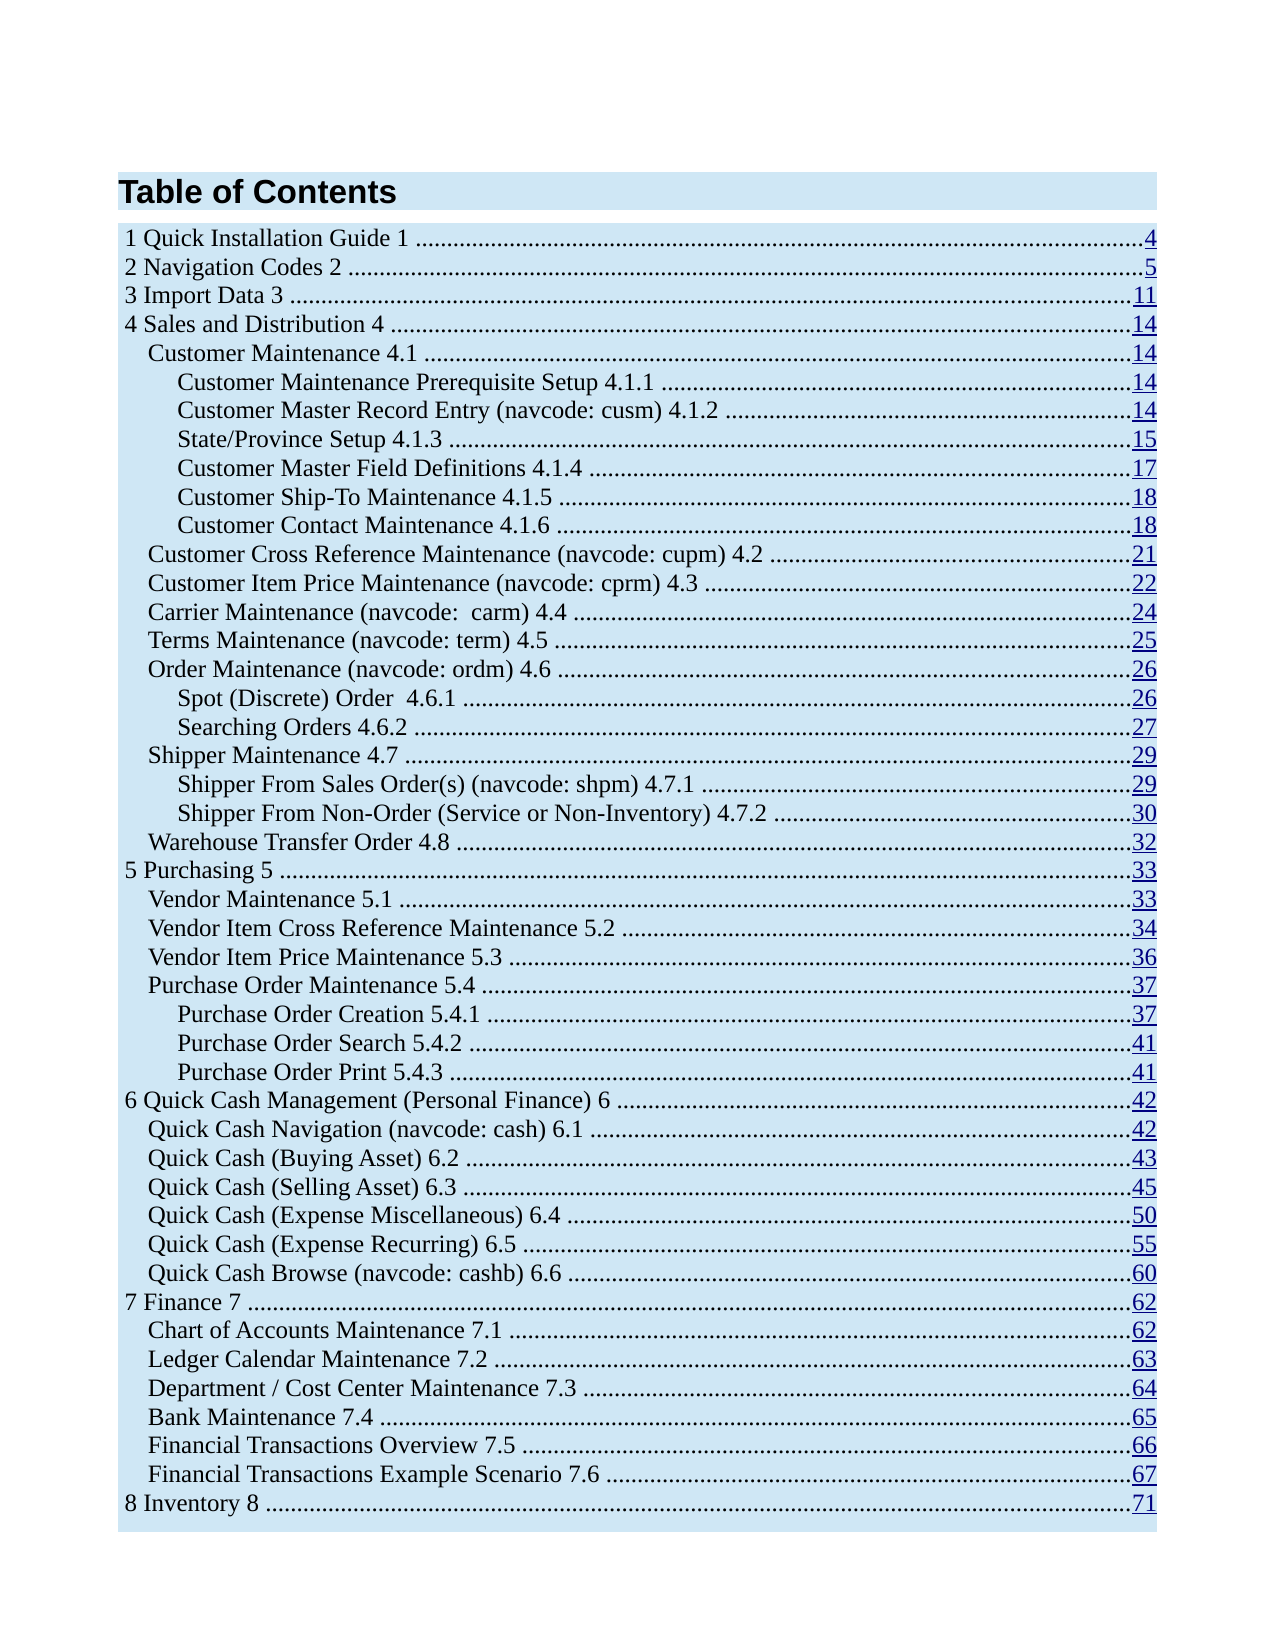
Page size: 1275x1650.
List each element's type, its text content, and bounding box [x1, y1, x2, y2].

text Terms Maintenance (navcode: term) 4.5 25 [148, 625, 1157, 654]
text Warehouse Transfer Order 4.8 32 [148, 827, 1157, 855]
text Vendor Item Price Maintenance 5.3 36 [148, 942, 1157, 970]
text 6 Quick Cash Management (Personal Finance) 6 42 [118, 1085, 1157, 1114]
text Ledger Calendar Maintenance 7.2 63 [148, 1344, 1157, 1373]
text Purchase Order Print 5.4.3 41 [177, 1057, 1157, 1085]
text State/Province Setup 4.1.3 15 [177, 424, 1157, 453]
text Shipper From Sales Order(s) (navcode: shpm) 4.7.1 29 [177, 769, 1157, 798]
text Customer Maintenance 4.1 14 [148, 338, 1157, 367]
text Shipper From Non-Order (Service or Non-Inventory) 4.7.2 30 [177, 798, 1157, 827]
text 3 Import Data 3 11 [118, 280, 1157, 309]
text Vendor Maintenance 5.1 33 [148, 884, 1157, 913]
text Financial Transactions Overview 7.5 66 [148, 1430, 1157, 1459]
text 5 Purchasing 5 33 [118, 855, 1157, 884]
text Chart of Accounts Maintenance 7.1 62 [148, 1315, 1157, 1344]
subtitle Table of Contents [118, 172, 1157, 210]
text Purchase Order Creation 5.4.1 37 [177, 999, 1157, 1028]
text Spot (Discrete) Order 4.6.1 26 [177, 683, 1157, 712]
text Quick Cash Navigation (navcode: cash) 6.1 42 [148, 1114, 1157, 1143]
text Department / Cost Center Maintenance 7.3 64 [148, 1373, 1157, 1402]
text Quick Cash (Expense Miscellaneous) 6.4 50 [148, 1200, 1157, 1229]
text 2 Navigation Codes 2 5 [118, 252, 1157, 280]
text Quick Cash (Expense Recurring) 6.5 55 [148, 1229, 1157, 1258]
text 4 Sales and Distribution 4 14 [118, 309, 1157, 338]
text Carrier Maintenance (navcode: carm) 4.4 24 [148, 597, 1157, 625]
text Searching Orders 4.6.2 27 [177, 712, 1157, 740]
text Quick Cash (Selling Asset) 6.3 45 [148, 1172, 1157, 1200]
text Quick Cash (Buying Asset) 6.2 43 [148, 1143, 1157, 1172]
text Customer Item Price Maintenance (navcode: cprm) 4.3 22 [148, 568, 1157, 597]
text Purchase Order Maintenance 5.4 37 [148, 970, 1157, 999]
text Financial Transactions Example Scenario 7.6 67 [148, 1459, 1157, 1488]
text Customer Maintenance Prerequisite Setup 4.1.1 14 [177, 367, 1157, 395]
text Customer Contact Maintenance 4.1.6 18 [177, 510, 1157, 539]
text Vendor Item Cross Reference Maintenance 5.2 34 [148, 913, 1157, 942]
text 1 Quick Installation Guide 1 4 [118, 223, 1157, 252]
text Customer Master Field Definitions 4.1.4 17 [177, 453, 1157, 482]
text Customer Cross Reference Maintenance (navcode: cupm) 4.2 21 [148, 539, 1157, 568]
text Bank Maintenance 7.4 65 [148, 1402, 1157, 1430]
text 8 Inventory 8 71 [118, 1488, 1157, 1517]
text Quick Cash Browse (navcode: cashb) 6.6 60 [148, 1258, 1157, 1287]
text Purchase Order Search 5.4.2 41 [177, 1028, 1157, 1057]
text 7 Finance 7 62 [118, 1287, 1157, 1315]
text Customer Master Record Entry (navcode: cusm) 4.1.2 14 [177, 395, 1157, 424]
text Shipper Maintenance 4.7 29 [148, 740, 1157, 769]
text Order Maintenance (navcode: ordm) 4.6 26 [148, 654, 1157, 683]
text Customer Ship-To Maintenance 4.1.5 18 [177, 482, 1157, 510]
